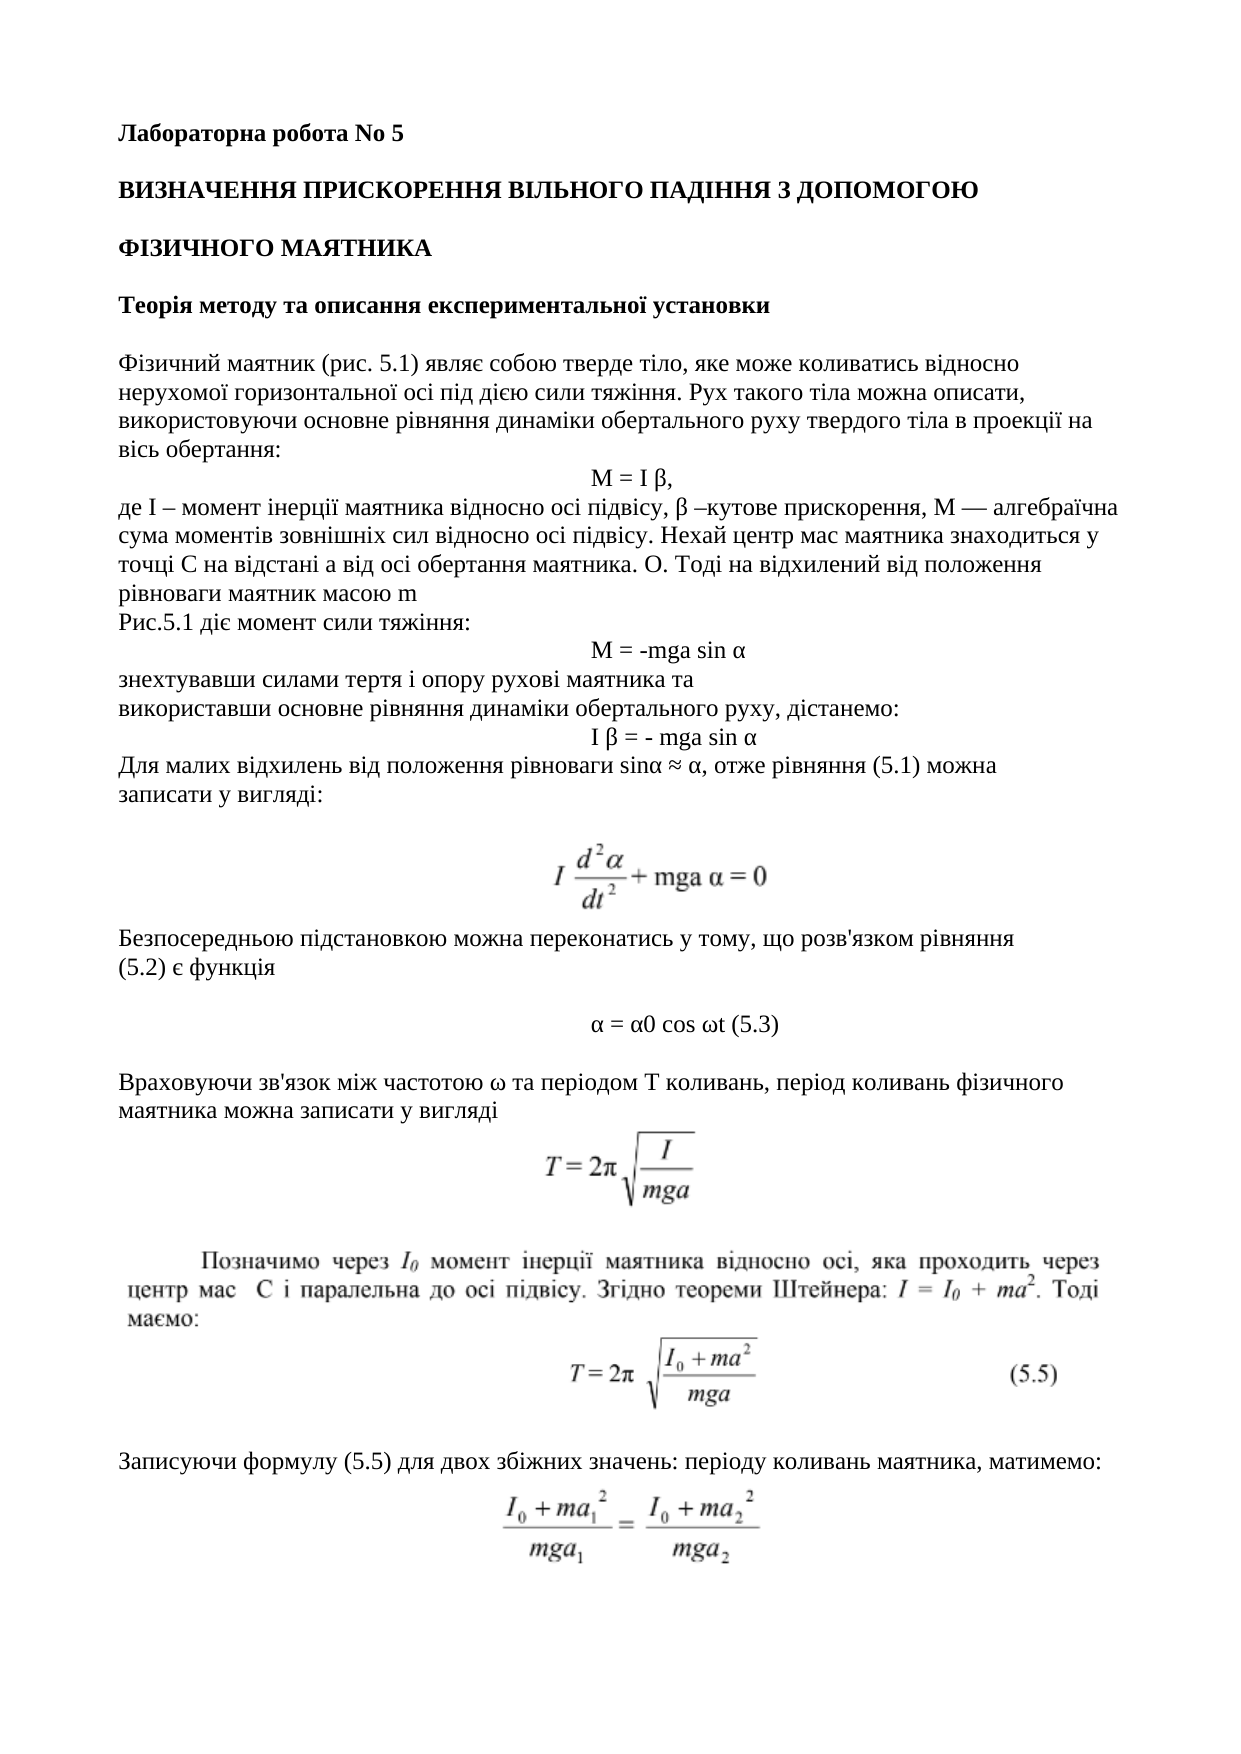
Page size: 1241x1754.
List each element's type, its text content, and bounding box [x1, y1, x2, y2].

text використавши основне рівняння динаміки обертального руху, дістанемо: [118, 693, 1122, 722]
text Лабораторна робота No 5 [118, 118, 1122, 147]
text Враховуючи зв'язок між частотою ω та періодом Т коливань, період коливань фізичного маятника можна записати у вигляді [118, 1067, 1122, 1124]
text Для малих відхилень від положення рівноваги sinα ≈ α, отже рівняння (5.1) можна [118, 751, 1122, 779]
text записати у вигляді: [118, 779, 1122, 808]
text ФІЗИЧНОГО МАЯТНИКА [118, 233, 1122, 262]
text де I – момент інерції маятника відносно осі підвісу, β –кутове прискорення, M — алгебраїчна сума моментів зовнішніх сил відносно осі підвісу. Нехай центр мас маятника знаходиться у точці С на відстані а від осі обертання маятника. О. Тоді на відхилений від положення рівноваги маятник масою m [118, 492, 1122, 607]
text ВИЗНАЧЕННЯ ПРИСКОРЕННЯ ВІЛЬНОГО ПАДІННЯ З ДОПОМОГОЮ [118, 176, 1122, 204]
text (5.2) є функція [118, 952, 1122, 981]
text Фізичний маятник (рис. 5.1) являє собою тверде тіло, яке може коливатись відносно нерухомої горизонтальної осі під дією сили тяжіння. Рух такого тіла можна описати, використовуючи основне рівняння динаміки обертального руху твердого тіла в проекції на вісь обертання: [118, 348, 1122, 463]
text I β = - mga sin α [118, 722, 1122, 751]
text Рис.5.1 діє момент сили тяжіння: [118, 607, 1122, 636]
text M = -mga sin α [118, 636, 1122, 664]
text M = I β, [118, 463, 1122, 492]
text Безпосередньою підстановкою можна переконатись у тому, що розв'язком рівняння [118, 923, 1122, 952]
text знехтувавши силами тертя і опору рухові маятника та [118, 664, 1122, 693]
picture [500, 1486, 770, 1573]
text Записуючи формулу (5.5) для двох збіжних значень: періоду коливань маятника, матимемо: [118, 1446, 1122, 1475]
picture [529, 1124, 711, 1217]
text Теорія методу та описання експериментальної установки [118, 291, 1122, 319]
picture [528, 836, 784, 922]
text α = α0 cos ωt (5.3) [118, 1009, 1122, 1038]
picture [118, 1239, 1123, 1418]
